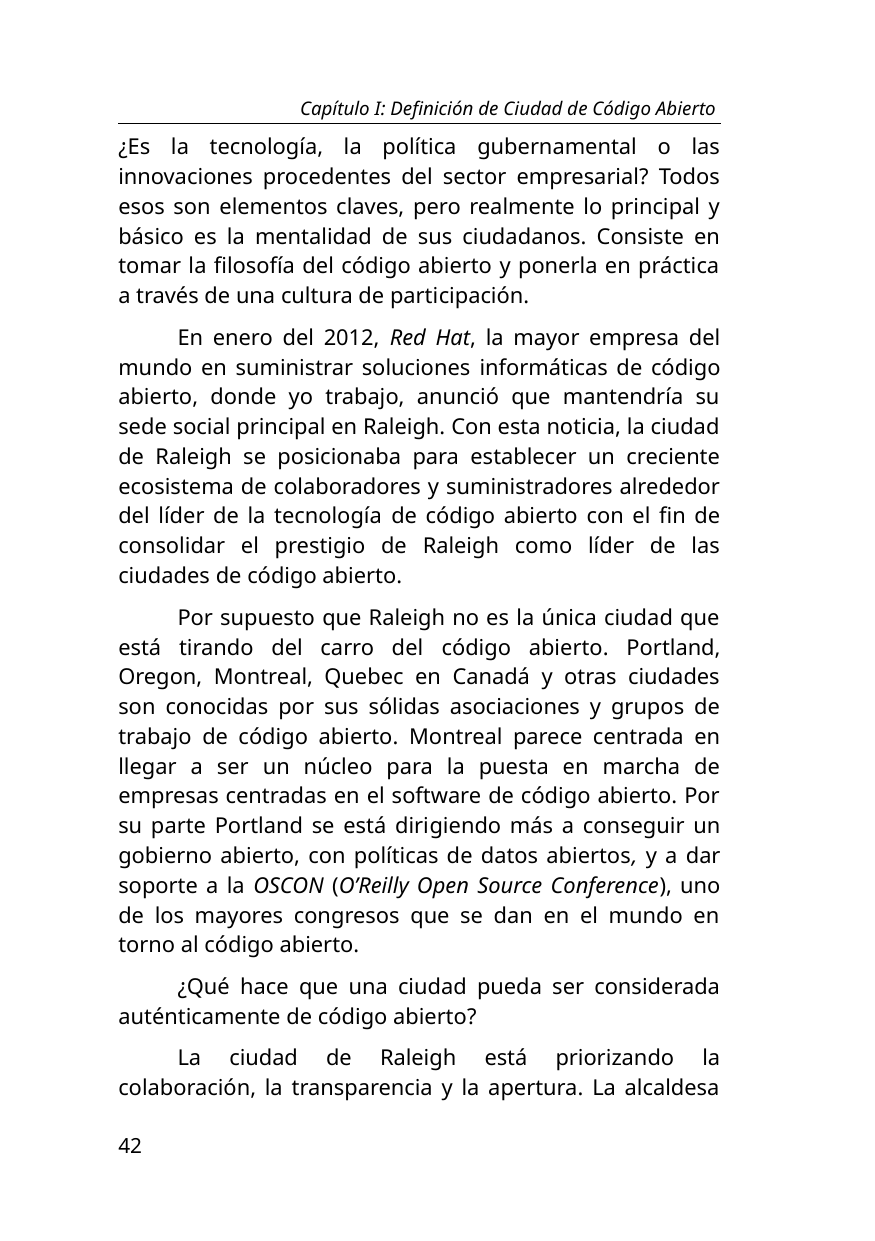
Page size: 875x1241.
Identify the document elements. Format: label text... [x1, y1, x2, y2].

text ¿Es la tecnología, la política gubernamental o las innovaciones procedentes del sector empresarial? Todos esos son elementos claves, pero realmente lo principal y básico es la mentalidad de sus ciudadanos. Consiste en tomar la filosofía del código abierto y ponerla en práctica a través de una cultura de parti­cipación. [118, 131, 721, 310]
text La ciudad de Raleigh está priorizando la colaboración, la transparencia y la apertura. La alcaldesa [118, 1042, 721, 1102]
text En enero del 2012, Red Hat, la mayor empresa del mundo en suministrar soluciones informáticas de código abierto, donde yo trabajo, anunció que mantendría su sede social principal en Raleigh. Con esta noticia, la ciudad de Raleigh se posicionaba para establecer un creciente ecosiste­ma de colaboradores y suministradores alrededor del líder de la tecnología de código abierto con el fin de consolidar el prestigio de Raleigh como líder de las ciudades de código abierto. [118, 322, 721, 590]
text Por supuesto que Raleigh no es la única ciudad que está tirando del carro del código abierto. Portland, Oregon, Montreal, Quebec en Canadá y otras ciudades son conocidas por sus sólidas asociaciones y grupos de trabajo de código abierto. Montreal parece centrada en llegar a ser un núcleo para la puesta en marcha de empresas centradas en el software de código abierto. Por su parte Portland se está diri­giendo más a conseguir un gobierno abierto, con políticas de datos abiertos, y a dar soporte a la OSCON (O’Reilly Open Source Conference), uno de los mayores congresos que se dan en el mundo en torno al código abierto. [118, 602, 721, 959]
text ¿Qué hace que una ciudad pueda ser considerada au­ténticamente de código abierto? [118, 971, 721, 1031]
